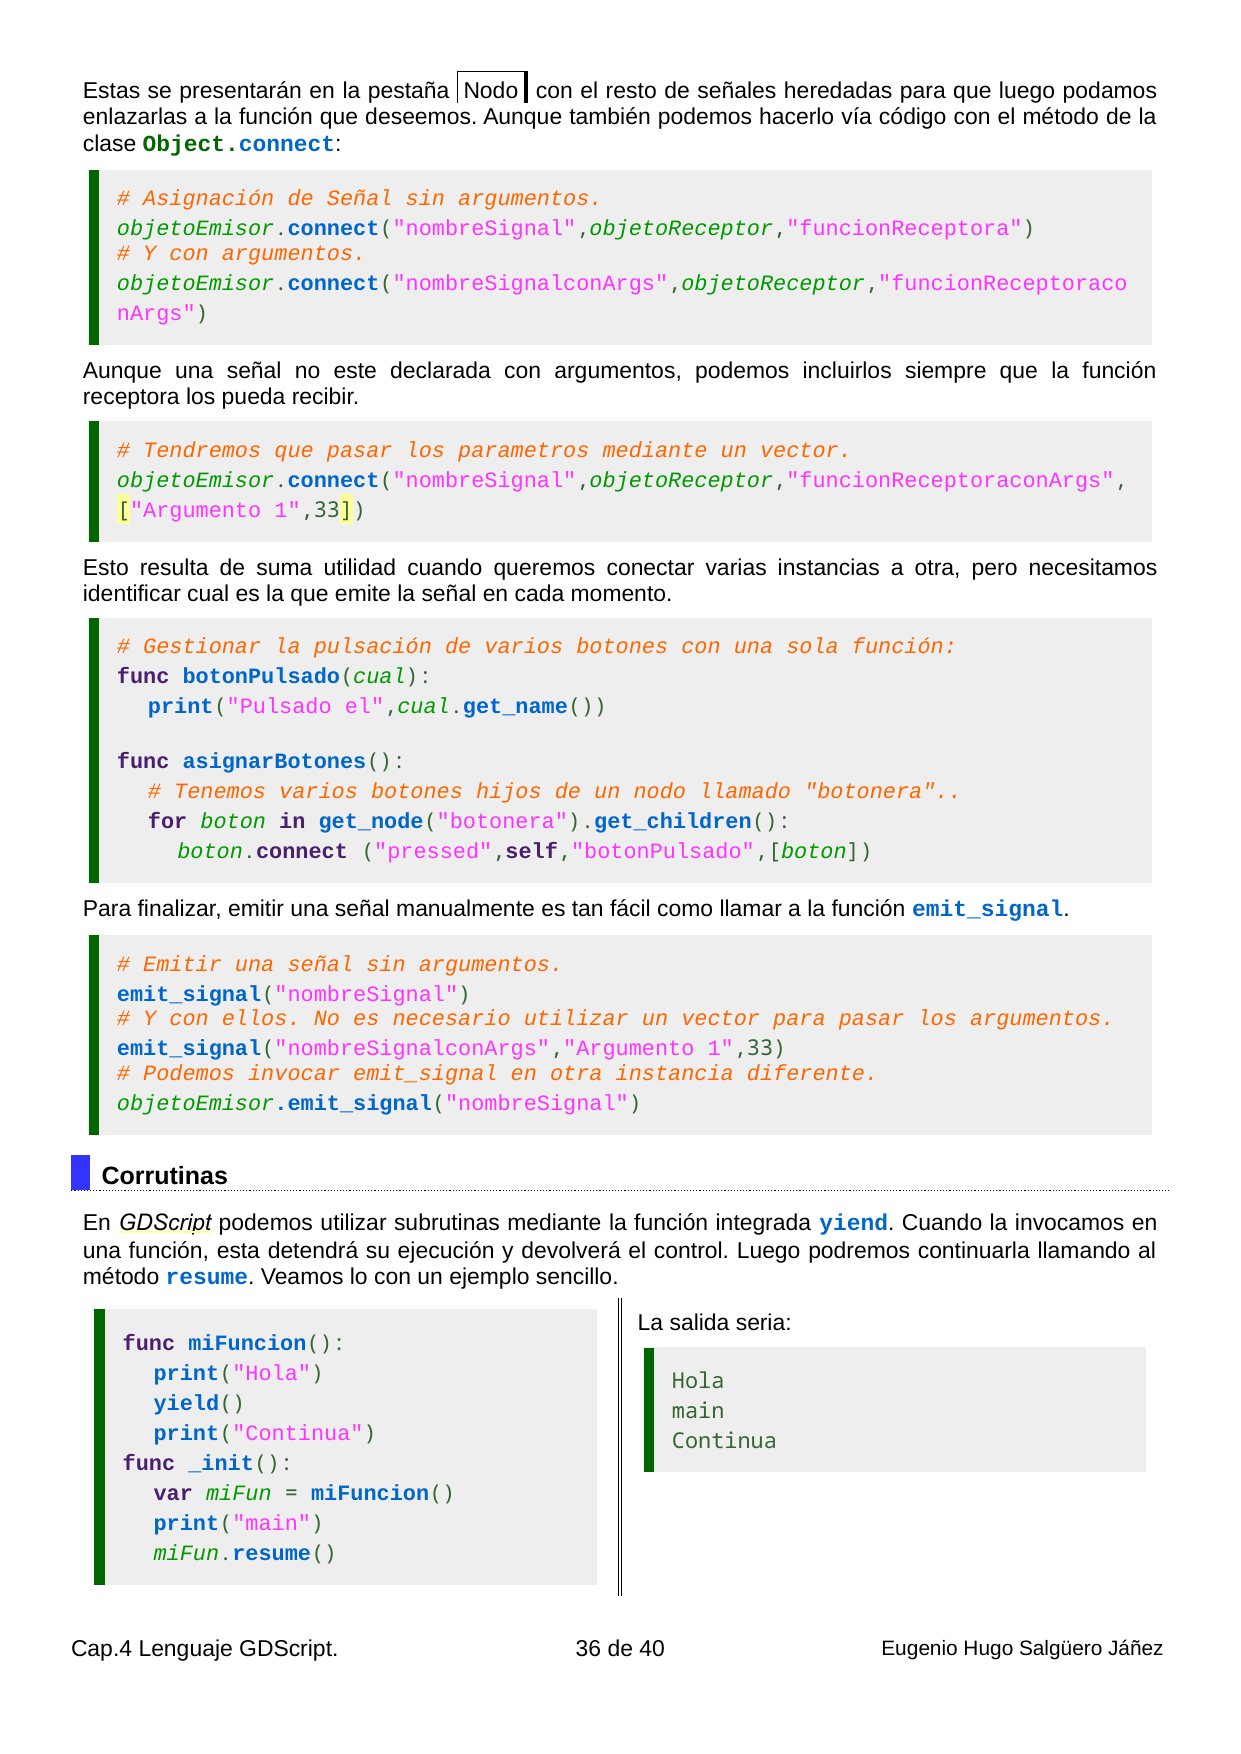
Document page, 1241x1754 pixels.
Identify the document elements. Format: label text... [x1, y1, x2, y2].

text emit_signal("nombreSignal") [99, 978, 1152, 1008]
text # Asignación de Señal sin argumentos. [99, 170, 1152, 212]
text # Y con ellos. No es necesario utilizar un vector para pasar los argumentos. [99, 1008, 1152, 1032]
text # Tendremos que pasar los parametros mediante un vector. [99, 421, 1152, 464]
subtitle Corrutinas [90, 1155, 1169, 1190]
table_header La salida seria: Hola main Continua [622, 1298, 1169, 1596]
text # Y con argumentos. [99, 242, 1152, 267]
text print("Pulsado el",cual.get_name()) [99, 691, 1152, 721]
text objetoEmisor.connect("nombreSignalconArgs",objetoReceptor,"funcionReceptoraconArgs") [99, 267, 1152, 345]
text Para finalizar, emitir una señal manualmente es tan fácil como llamar a la función emit_signal. [83, 895, 1158, 923]
text Aunque una señal no este declarada con argumentos, podemos incluirlos siempre que la función receptora los pueda recibir. [83, 357, 1158, 409]
text objetoEmisor.connect("nombreSignal",objetoReceptor,"funcionReceptora") [99, 212, 1152, 242]
text # Gestionar la pulsación de varios botones con una sola función: [99, 618, 1152, 661]
text emit_signal("nombreSignalconArgs","Argumento 1",33) [99, 1032, 1152, 1062]
text for boton in get_node("botonera").get_children(): [99, 805, 1152, 835]
text Estas se presentarán en la pestaña Nodo con el resto de señales heredadas para que luego podamos enlazarlas a la función que deseemos. Aunque también podemos hacerlo vía código con el método de la clase Object.connect: [83, 71, 1158, 158]
text # Emitir una señal sin argumentos. [99, 935, 1152, 978]
text # Podemos invocar emit_signal en otra instancia diferente. [99, 1062, 1152, 1087]
text objetoEmisor.connect("nombreSignal",objetoReceptor,"funcionReceptoraconArgs",["Argumento 1",33]) [99, 464, 1152, 542]
text func asignarBotones(): [99, 745, 1152, 775]
text objetoEmisor.emit_signal("nombreSignal") [99, 1087, 1152, 1135]
text En GDScript podemos utilizar subrutinas mediante la función integrada yiend. Cuando la invocamos en una función, esta detendrá su ejecución y devolverá el control. Luego podremos continuarla llamando al método resume. Veamos lo con un ejemplo sencillo. [83, 1209, 1158, 1292]
text func botonPulsado(cual): [99, 661, 1152, 691]
text # Tenemos varios botones hijos de un nodo llamado "botonera".. [99, 775, 1152, 805]
text boton.connect ("pressed",self,"botonPulsado",[boton]) [99, 835, 1152, 883]
table_header func miFuncion(): print("Hola") yield() print("Continua") func _init(): var miFun = miFuncion() print("main") miFun.resume() [71, 1298, 618, 1596]
text Esto resulta de suma utilidad cuando queremos conectar varias instancias a otra, pero necesitamos identificar cual es la que emite la señal en cada momento. [83, 553, 1158, 606]
